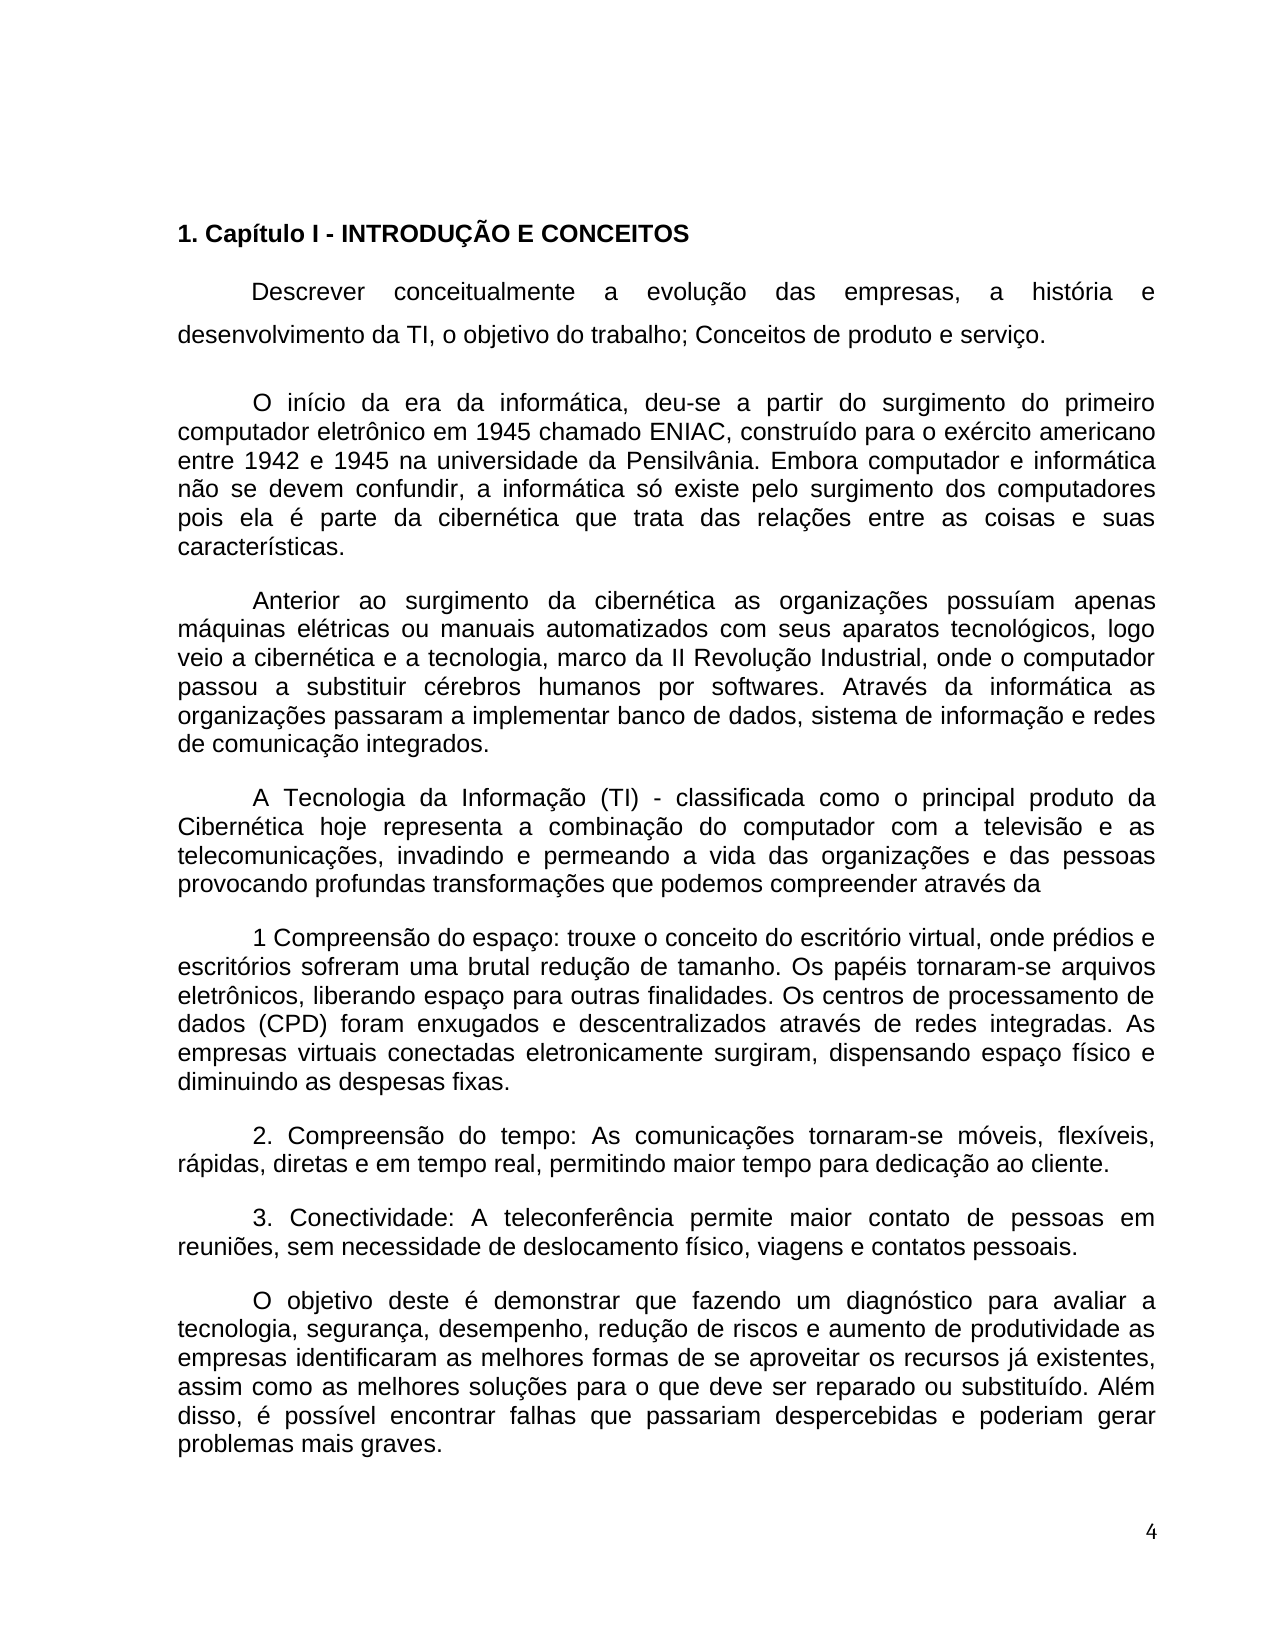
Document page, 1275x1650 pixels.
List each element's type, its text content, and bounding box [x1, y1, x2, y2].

text O objetivo deste é demonstrar que fazendo um diagnóstico para avaliar a tecnologia, segurança, desempenho, redução de riscos e aumento de produtividade as empresas identificaram as melhores formas de se aproveitar os recursos já existentes, assim como as melhores soluções para o que deve ser reparado ou substituído. Além disso, é possível encontrar falhas que passariam despercebidas e poderiam gerar problemas mais graves. [177, 1286, 1157, 1458]
text A Tecnologia da Informação (TI) - classificada como o principal produto da Cibernética hoje representa a combinação do computador com a televisão e as telecomunicações, invadindo e permeando a vida das organizações e das pessoas provocando profundas transformações que podemos compreender através da [177, 783, 1157, 898]
text Anterior ao surgimento da cibernética as organizações possuíam apenas máquinas elétricas ou manuais automatizados com seus aparatos tecnológicos, logo veio a cibernética e a tecnologia, marco da II Revolução Industrial, onde o computador passou a substituir cérebros humanos por softwares. Através da informática as organizações passaram a implementar banco de dados, sistema de informação e redes de comunicação integrados. [177, 586, 1157, 758]
text 3. Conectividade: A teleconferência permite maior contato de pessoas em reuniões, sem necessidade de deslocamento físico, viagens e contatos pessoais. [177, 1203, 1157, 1261]
subtitle 1. Capítulo I - INTRODUÇÃO E CONCEITOS [177, 219, 1157, 248]
text Descrever conceitualmente a evolução das empresas, a história e desenvolvimento da TI, o objetivo do trabalho; Conceitos de produto e serviço. [177, 277, 1157, 349]
text 1 Compreensão do espaço: trouxe o conceito do escritório virtual, onde prédios e escritórios sofreram uma brutal redução de tamanho. Os papéis tornaram-se arquivos eletrônicos, liberando espaço para outras finalidades. Os centros de processamento de dados (CPD) foram enxugados e descentralizados através de redes integradas. As empresas virtuais conectadas eletronicamente surgiram, dispensando espaço físico e diminuindo as despesas fixas. [177, 923, 1157, 1096]
text 2. Compreensão do tempo: As comunicações tornaram-se móveis, flexíveis, rápidas, diretas e em tempo real, permitindo maior tempo para dedicação ao cliente. [177, 1121, 1157, 1178]
text O início da era da informática, deu-se a partir do surgimento do primeiro computador eletrônico em 1945 chamado ENIAC, construído para o exército americano entre 1942 e 1945 na universidade da Pensilvânia. Embora computador e informática não se devem confundir, a informática só existe pelo surgimento dos computadores pois ela é parte da cibernética que trata das relações entre as coisas e suas características. [177, 388, 1157, 561]
